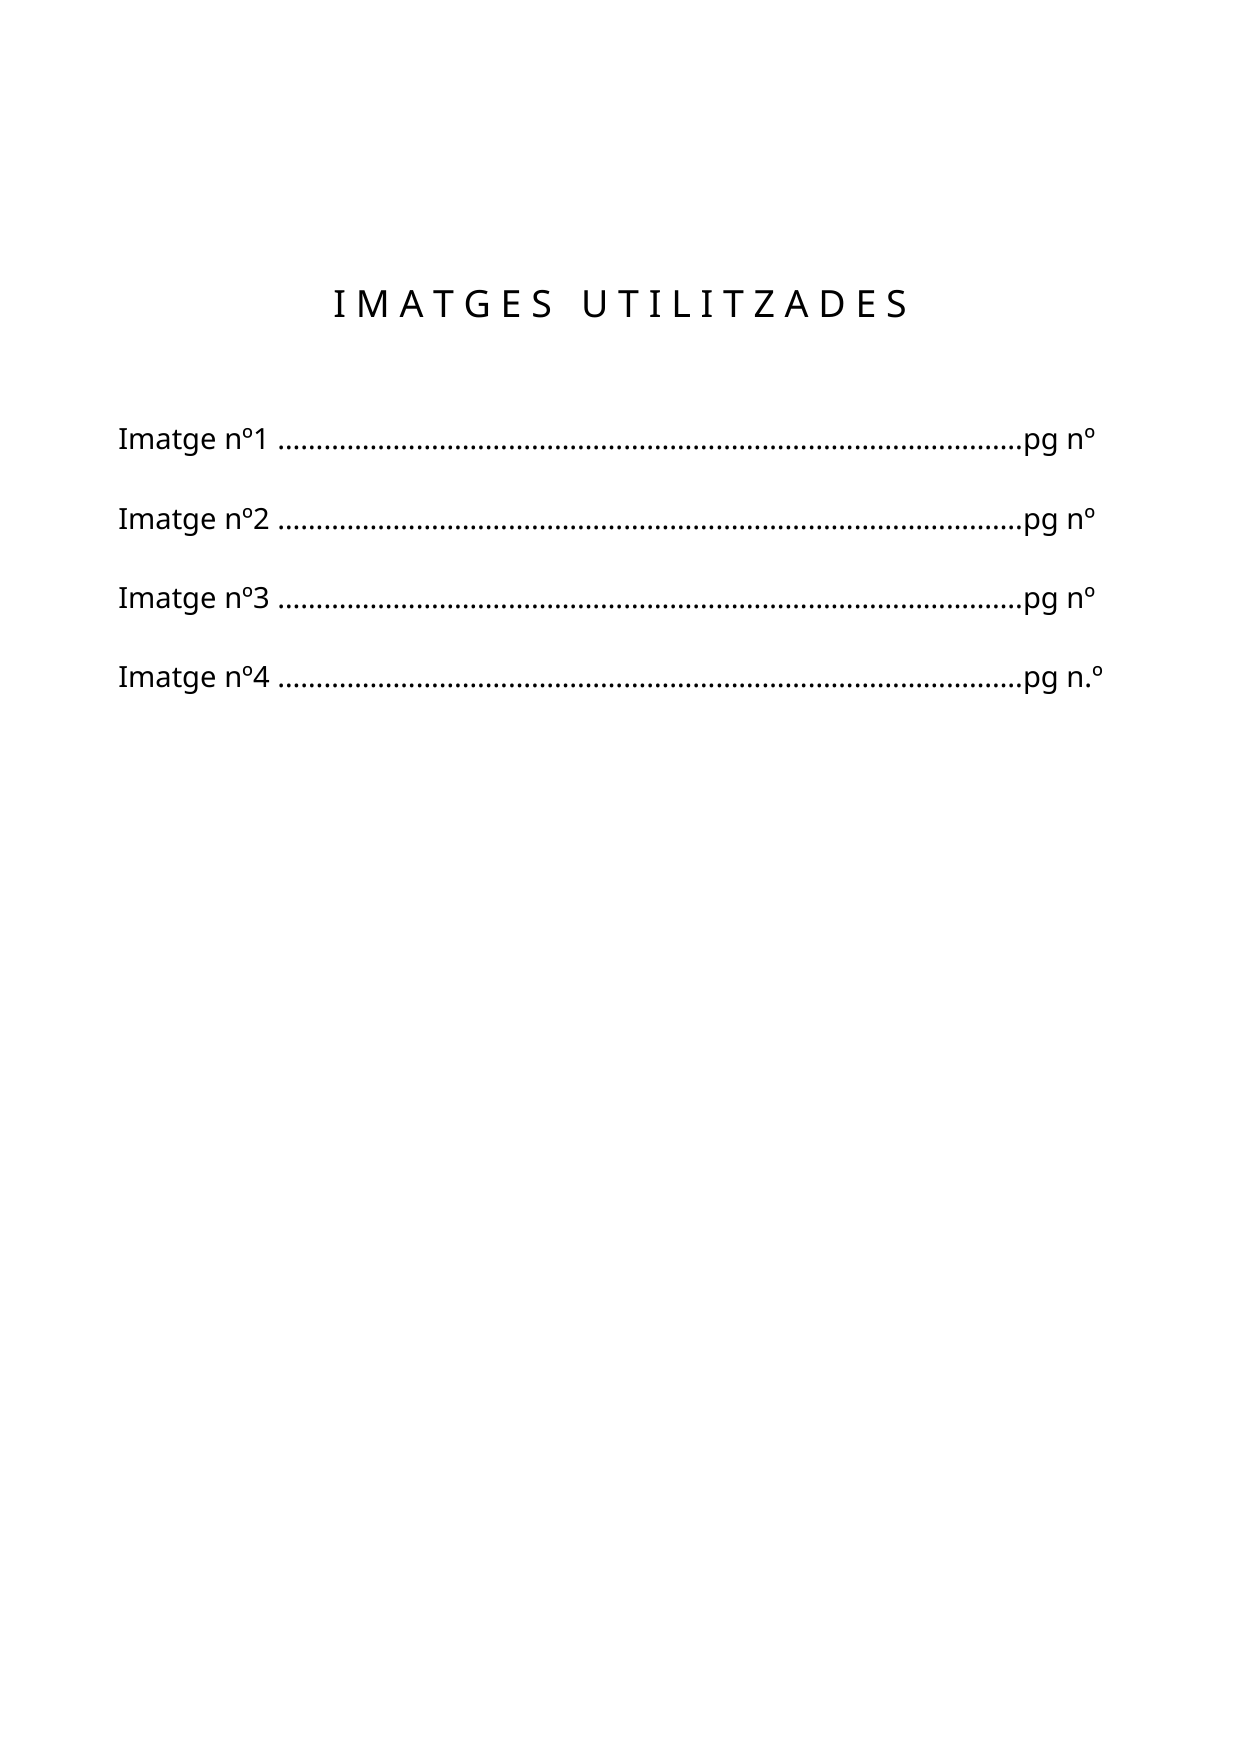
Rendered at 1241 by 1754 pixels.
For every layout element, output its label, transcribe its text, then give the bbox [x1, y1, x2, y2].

text I M A T G E S U T I L I T Z A D E S [118, 277, 1122, 328]
text Imatge nº1 …………………………………………………………………………………….pg nº [118, 419, 1122, 458]
text Imatge nº4 …………………………………………………………………………………….pg n.º [118, 657, 1122, 696]
text Imatge nº2 …………………………………………………………………………………….pg nº [118, 498, 1122, 538]
text Imatge nº3 …………………………………………………………………………………….pg nº [118, 577, 1122, 617]
